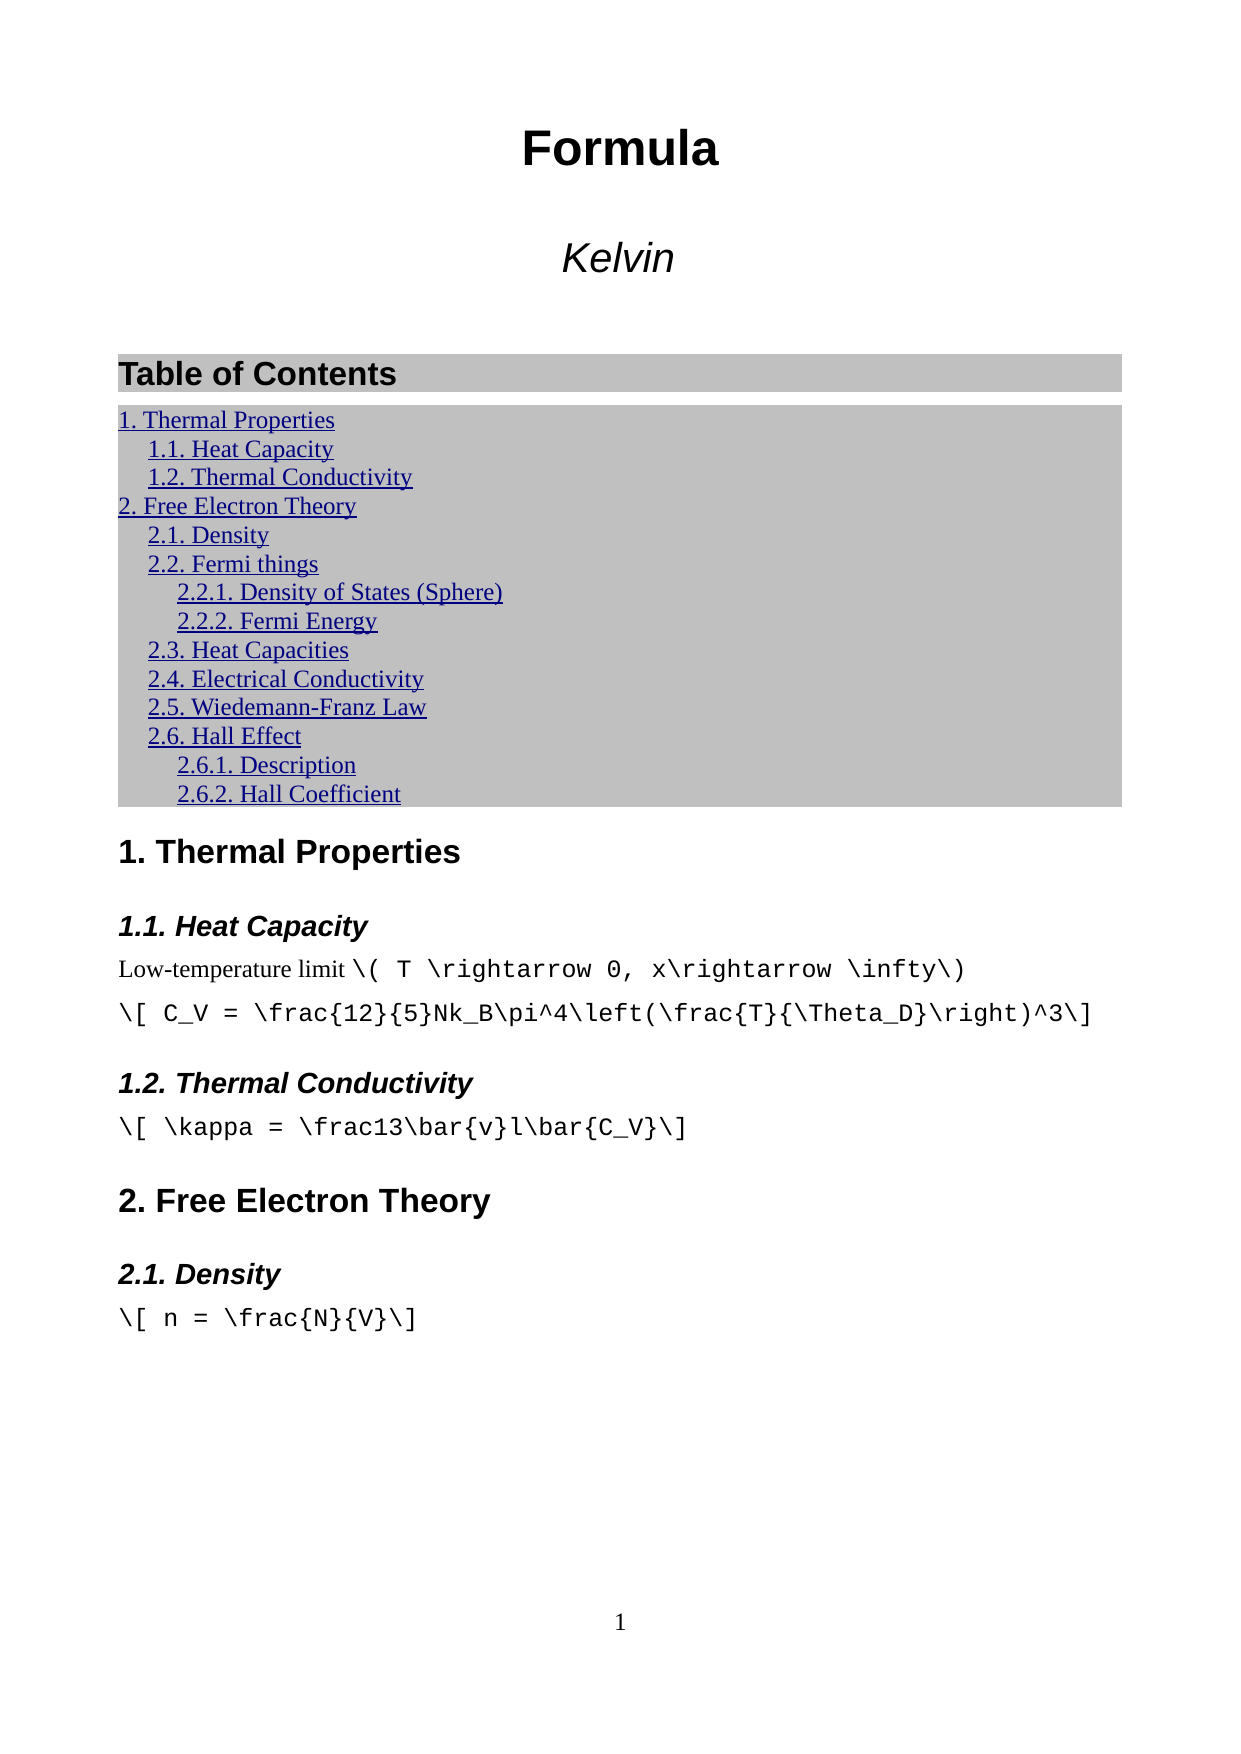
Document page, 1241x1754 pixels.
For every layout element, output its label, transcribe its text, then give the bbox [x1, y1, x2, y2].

text 2.3. Heat Capacities [148, 635, 1122, 664]
text 2.6.1. Description [177, 750, 1122, 779]
text 2.1. Density [148, 520, 1122, 549]
text 2.6. Hall Effect [148, 721, 1122, 750]
text 2.6.2. Hall Coefficient [177, 779, 1122, 807]
text 1.1. Heat Capacity [148, 434, 1122, 462]
text 2.5. Wiedemann-Franz Law [148, 692, 1122, 721]
text 2. Free Electron Theory [118, 491, 1122, 520]
text 2.2.2. Fermi Energy [177, 606, 1122, 635]
subtitle Heat Capacity [118, 908, 1122, 942]
title Formula [118, 118, 1122, 176]
subtitle Kelvin [118, 233, 1122, 281]
text \[ \kappa = \frac13\bar{v}l\bar{C_V}\] [118, 1112, 1122, 1143]
subtitle Free Electron Theory [118, 1181, 1122, 1219]
subtitle Table of Contents [118, 354, 1122, 392]
text 2.2.1. Density of States (Sphere) [177, 577, 1122, 606]
subtitle Thermal Conductivity [118, 1066, 1122, 1100]
text 2.2. Fermi things [148, 549, 1122, 577]
text 1. Thermal Properties [118, 405, 1122, 434]
text 2.4. Electrical Conductivity [148, 664, 1122, 692]
subtitle Density [118, 1257, 1122, 1290]
subtitle Thermal Properties [118, 832, 1122, 871]
text \[ C_V = \frac{12}{5}Nk_B\pi^4\left(\frac{T}{\Theta_D}\right)^3\] [118, 998, 1122, 1029]
text \[ n = \frac{N}{V}\] [118, 1303, 1122, 1334]
text Low-temperature limit \( T \rightarrow 0, x\rightarrow \infty\) [118, 954, 1122, 985]
text 1.2. Thermal Conductivity [148, 462, 1122, 491]
